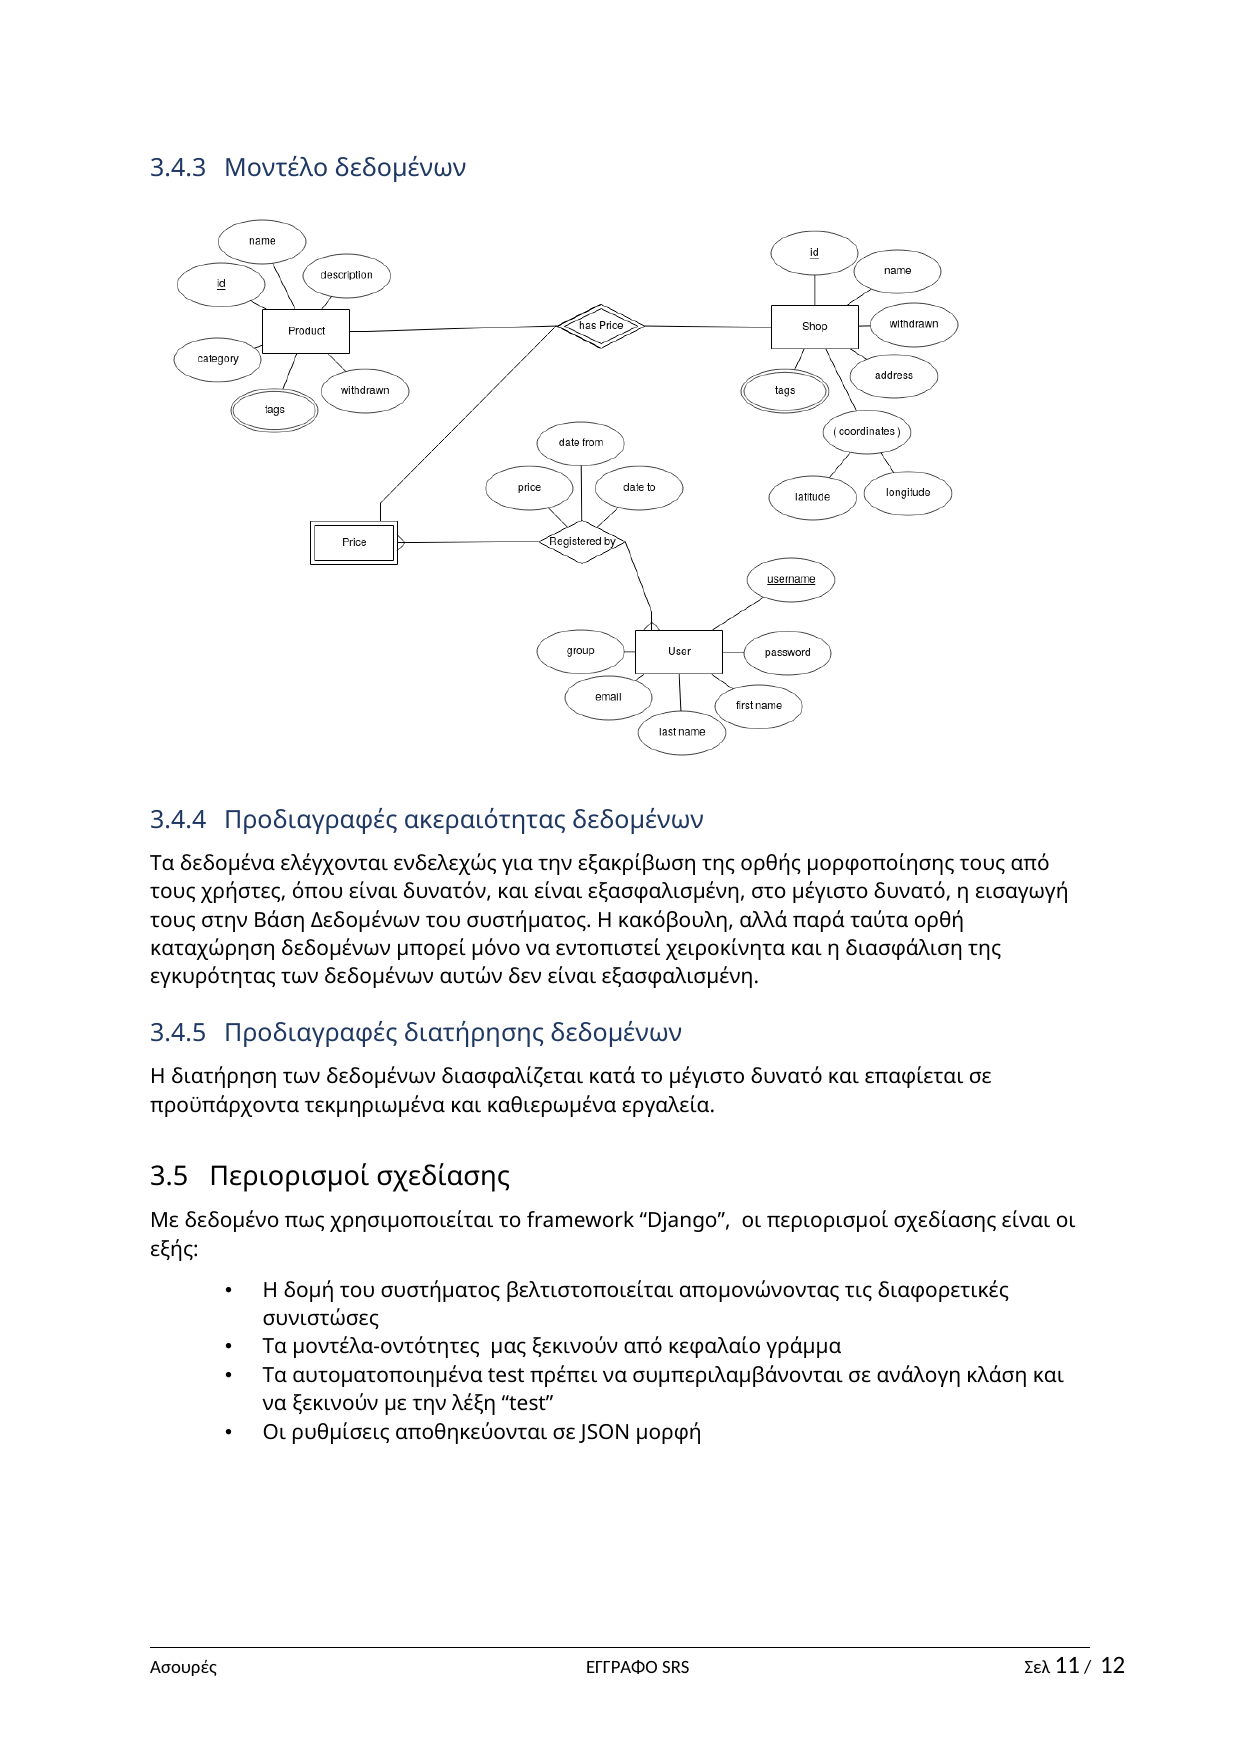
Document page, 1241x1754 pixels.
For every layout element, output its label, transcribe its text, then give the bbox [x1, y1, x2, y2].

list Τα αυτοματοποιημένα test πρέπει να συμπεριλαμβάνονται σε ανάλογη κλάση και να ξεκινούν με την λέξη “test” [225, 1360, 1090, 1417]
text Η διατήρηση των δεδομένων διασφαλίζεται κατά το μέγιστο δυνατό και επαφίεται σε προϋπάρχοντα τεκμηριωμένα και καθιερωμένα εργαλεία. [150, 1062, 1090, 1118]
picture [150, 196, 980, 777]
list Η δομή του συστήματος βελτιστοποιείται απομονώνοντας τις διαφορετικές συνιστώσες [225, 1275, 1090, 1332]
list Τα μοντέλα-οντότητες μας ξεκινούν από κεφαλαίο γράμμα [225, 1332, 1090, 1360]
subtitle 3.4.5 Προδιαγραφές διατήρησης δεδομένων [150, 1015, 1090, 1049]
subtitle 3.5 Περιορισμοί σχεδίασης [150, 1156, 1090, 1193]
list Οι ρυθμίσεις αποθηκεύονται σε JSON μορφή [225, 1417, 1090, 1445]
text Με δεδομένο πως χρησιμοποιείται το framework “Django”, οι περιορισμοί σχεδίασης είναι οι εξής: [150, 1205, 1090, 1262]
subtitle 3.4.3 Μοντέλο δεδομένων [150, 150, 1090, 184]
subtitle 3.4.4 Προδιαγραφές ακεραιότητας δεδομένων [150, 801, 1090, 835]
text Τα δεδομένα ελέγχονται ενδελεχώς για την εξακρίβωση της ορθής μορφοποίησης τους από τους χρήστες, όπου είναι δυνατόν, και είναι εξασφαλισμένη, στο μέγιστο δυνατό, η εισαγωγή τους στην Βάση Δεδομένων του συστήματος. Η κακόβουλη, αλλά παρά ταύτα ορθή καταχώρηση δεδομένων μπορεί μόνο να εντοπιστεί χειροκίνητα και η διασφάλιση της εγκυρότητας των δεδομένων αυτών δεν είναι εξασφαλισμένη. [150, 848, 1090, 990]
